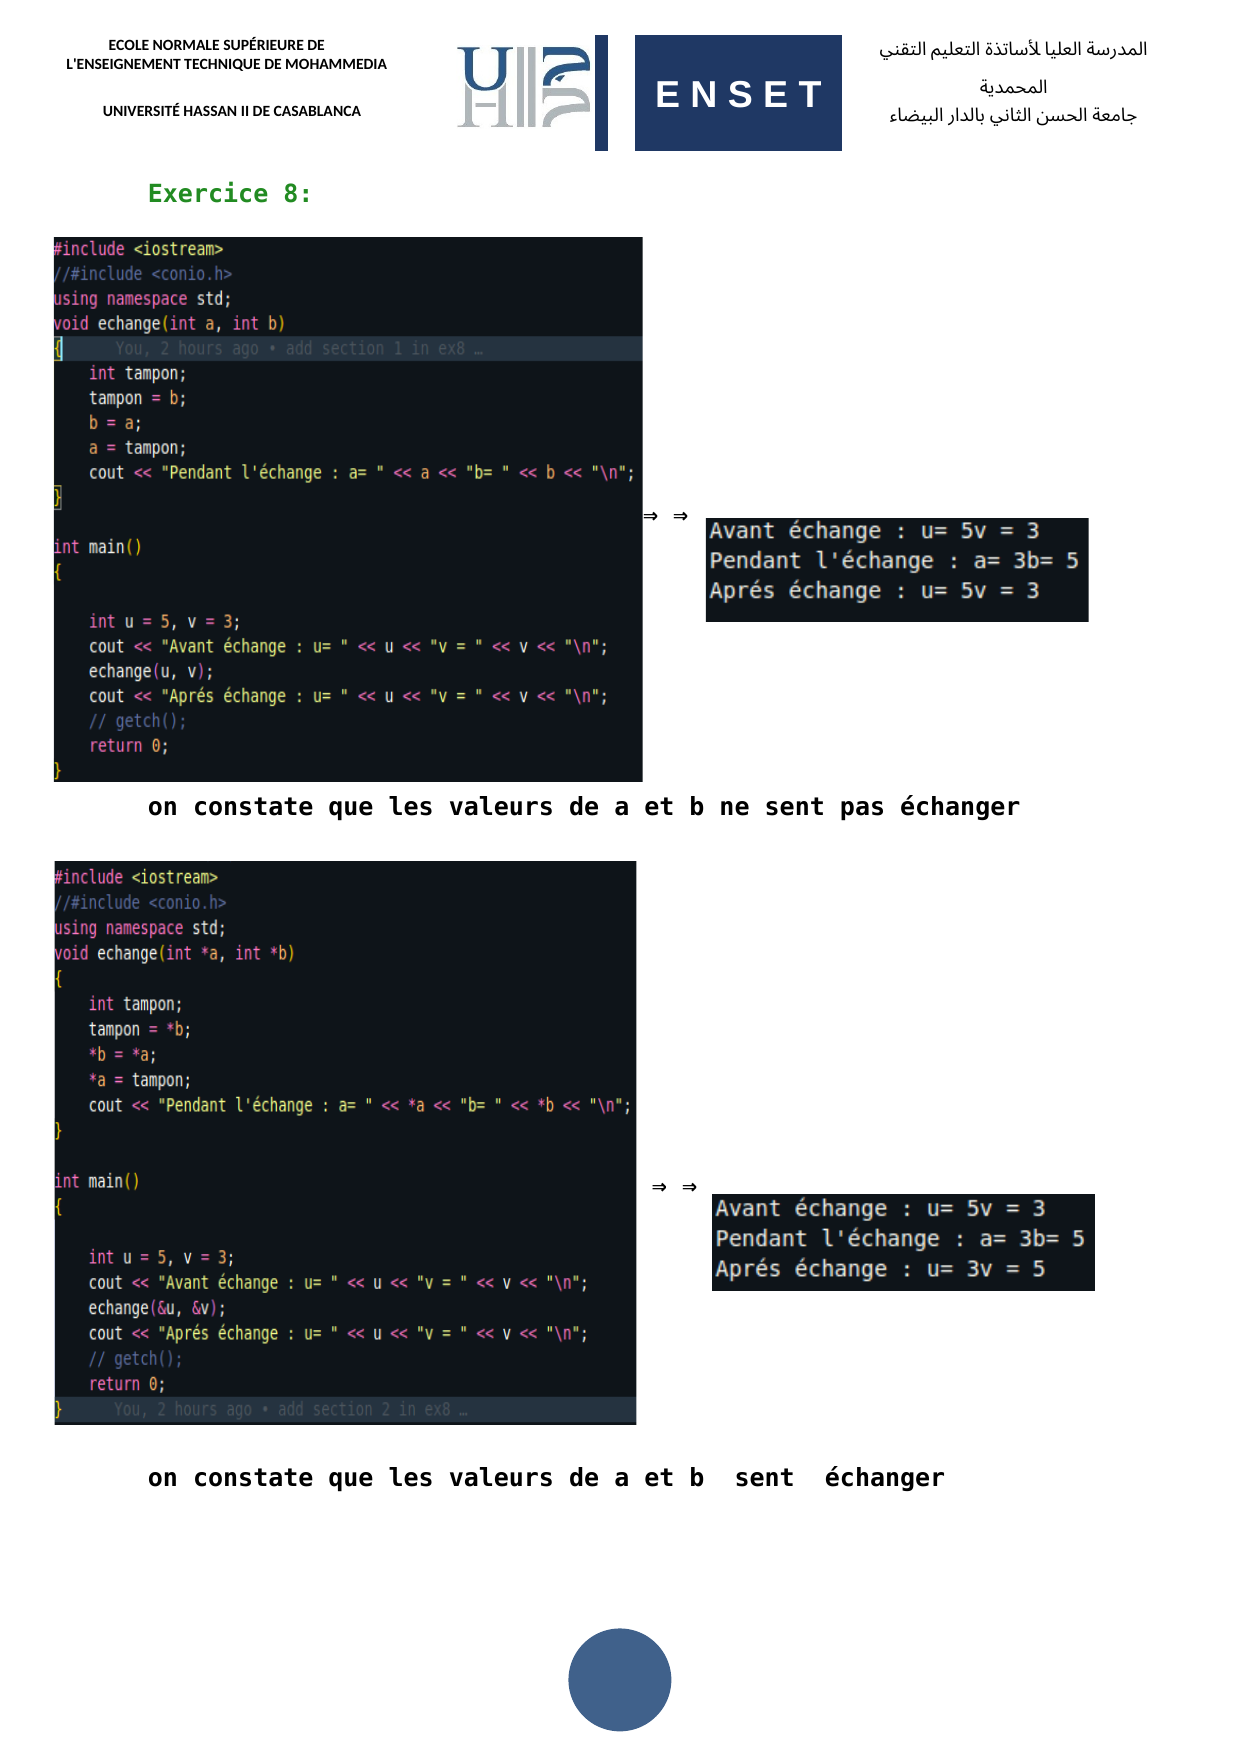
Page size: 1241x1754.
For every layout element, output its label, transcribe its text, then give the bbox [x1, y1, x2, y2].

picture [54, 861, 637, 1425]
text on constate que les valeurs de a et b ne sent pas échanger [148, 792, 1093, 821]
picture [456, 45, 592, 129]
picture [705, 518, 1089, 622]
text ⇒ ⇒ [637, 1171, 1093, 1200]
picture [712, 1194, 1095, 1291]
picture [53, 237, 643, 782]
text on constate que les valeurs de a et b sent échanger [148, 1463, 1093, 1492]
text Exercice 8: [148, 179, 1093, 208]
text ⇒ ⇒ [643, 500, 1093, 529]
